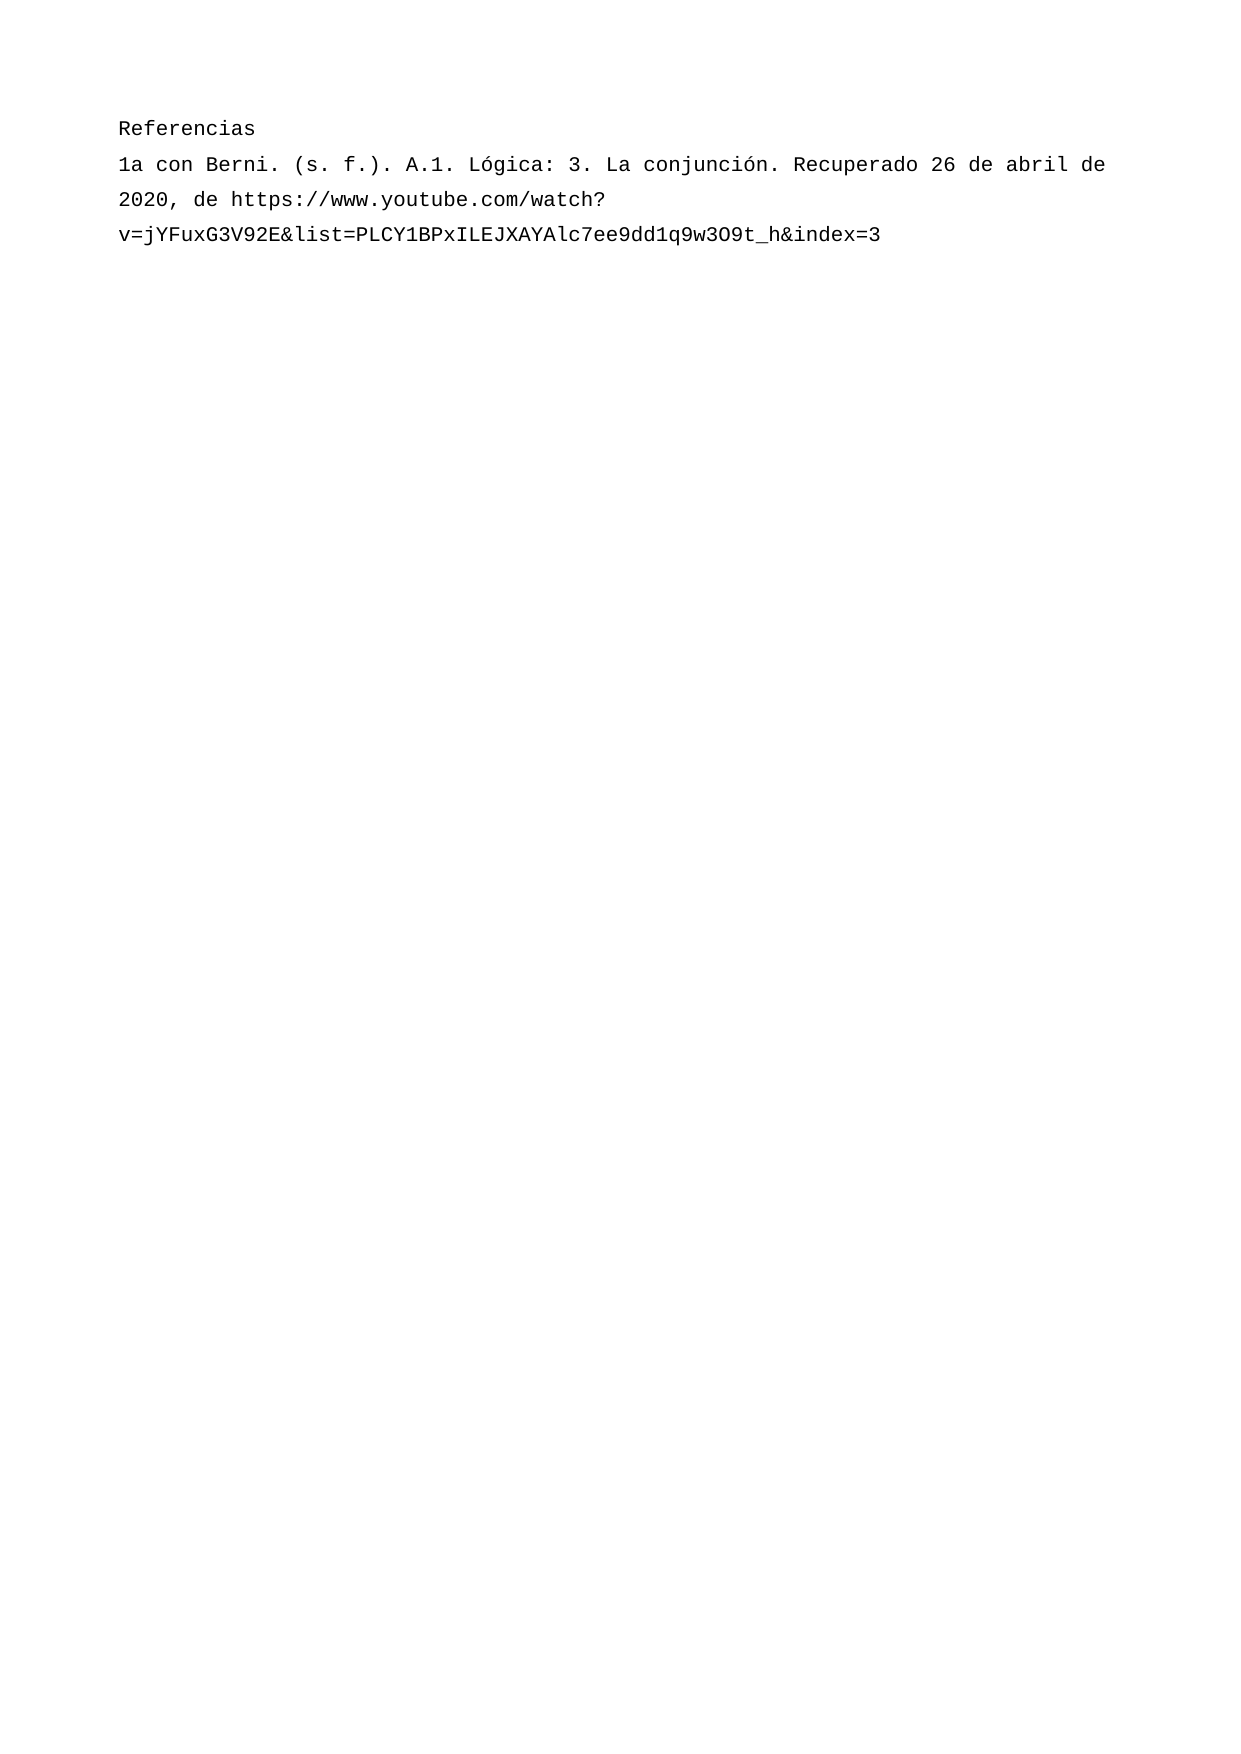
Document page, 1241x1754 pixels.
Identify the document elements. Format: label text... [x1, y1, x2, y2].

text 1a con Berni. (s. f.). A.1. Lógica: 3. La conjunción. Recuperado 26 de abril de 2020, de https://www.youtube.com/watch?v=jYFuxG3V92E&list=PLCY1BPxILEJXAYAlc7ee9dd1q9w3O9t_h&index=3 [118, 153, 1122, 248]
text Referencias [118, 118, 1122, 142]
